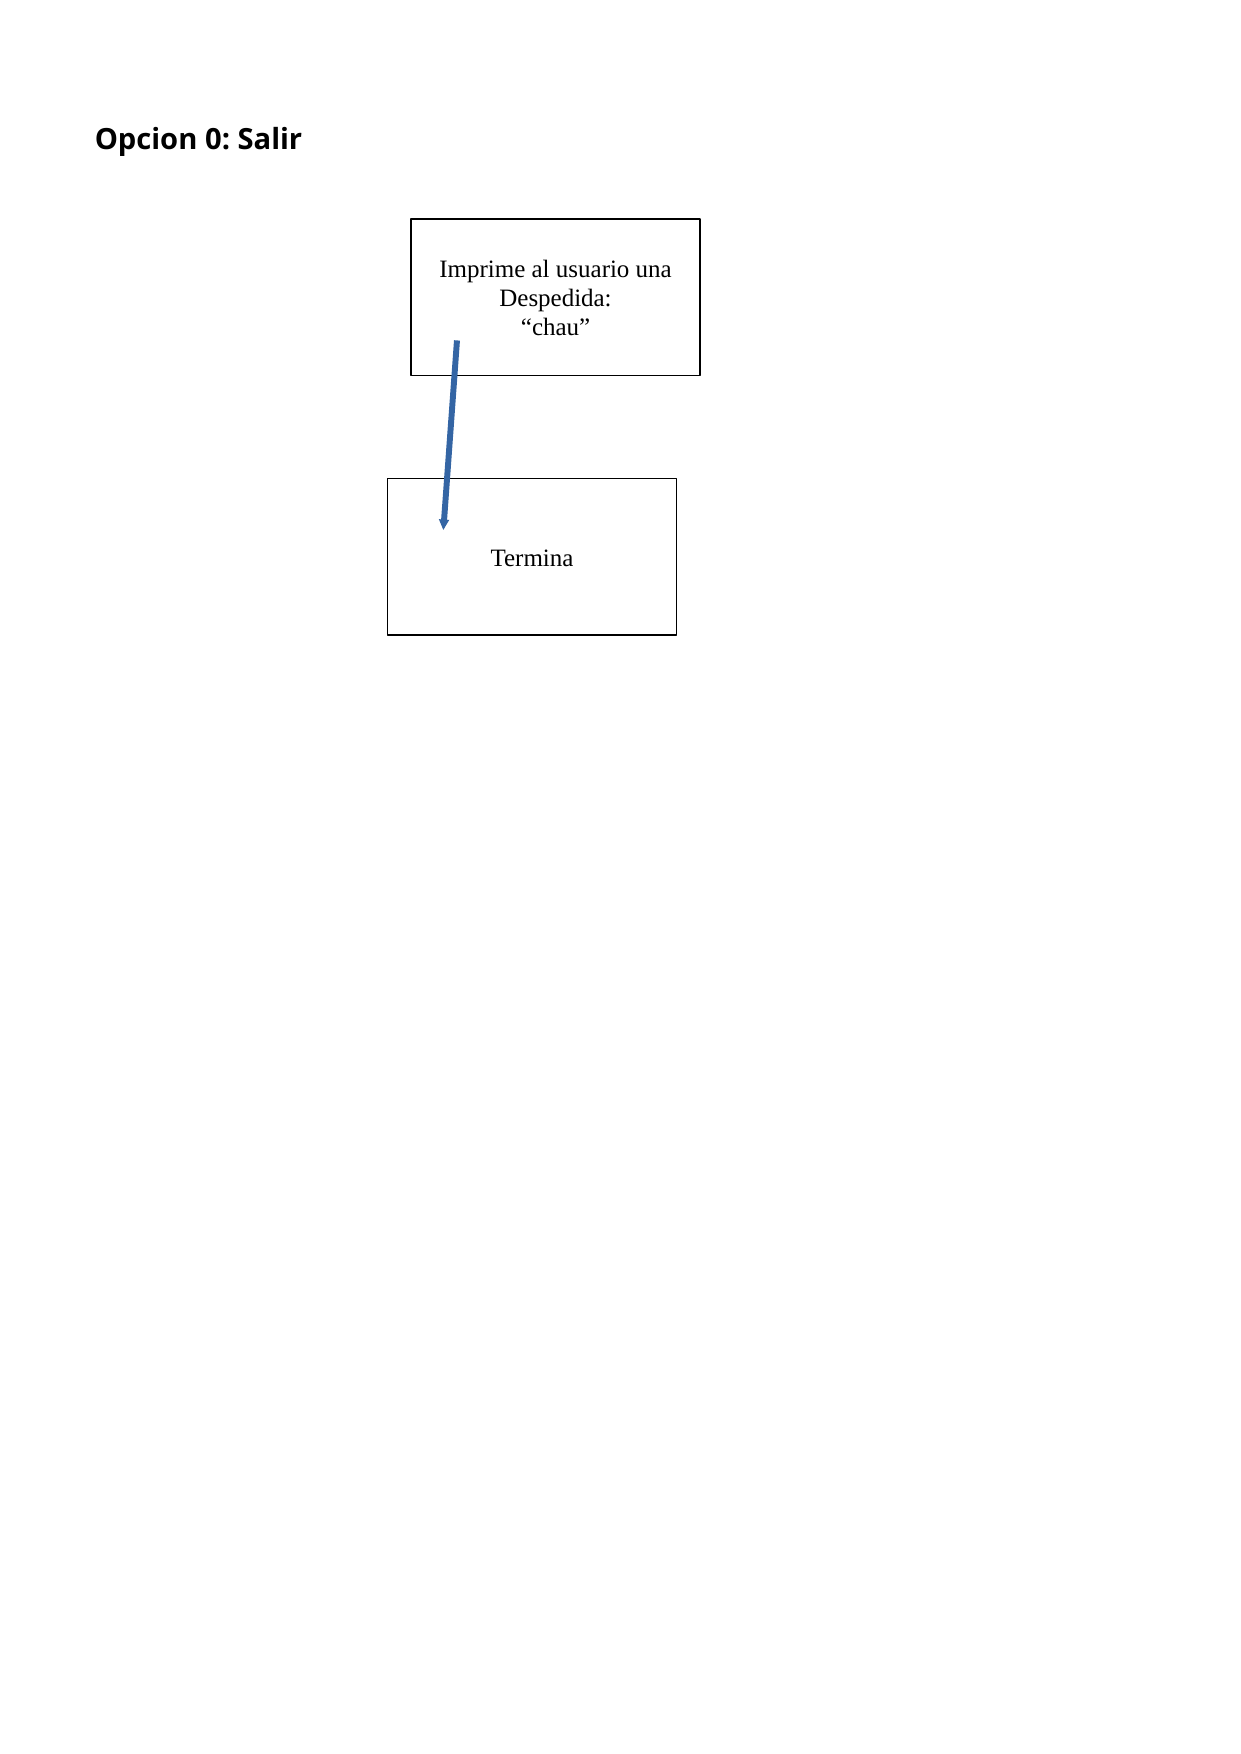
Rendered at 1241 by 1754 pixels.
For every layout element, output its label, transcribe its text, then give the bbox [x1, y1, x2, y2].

text Opcion 0: Salir [94, 118, 1122, 158]
